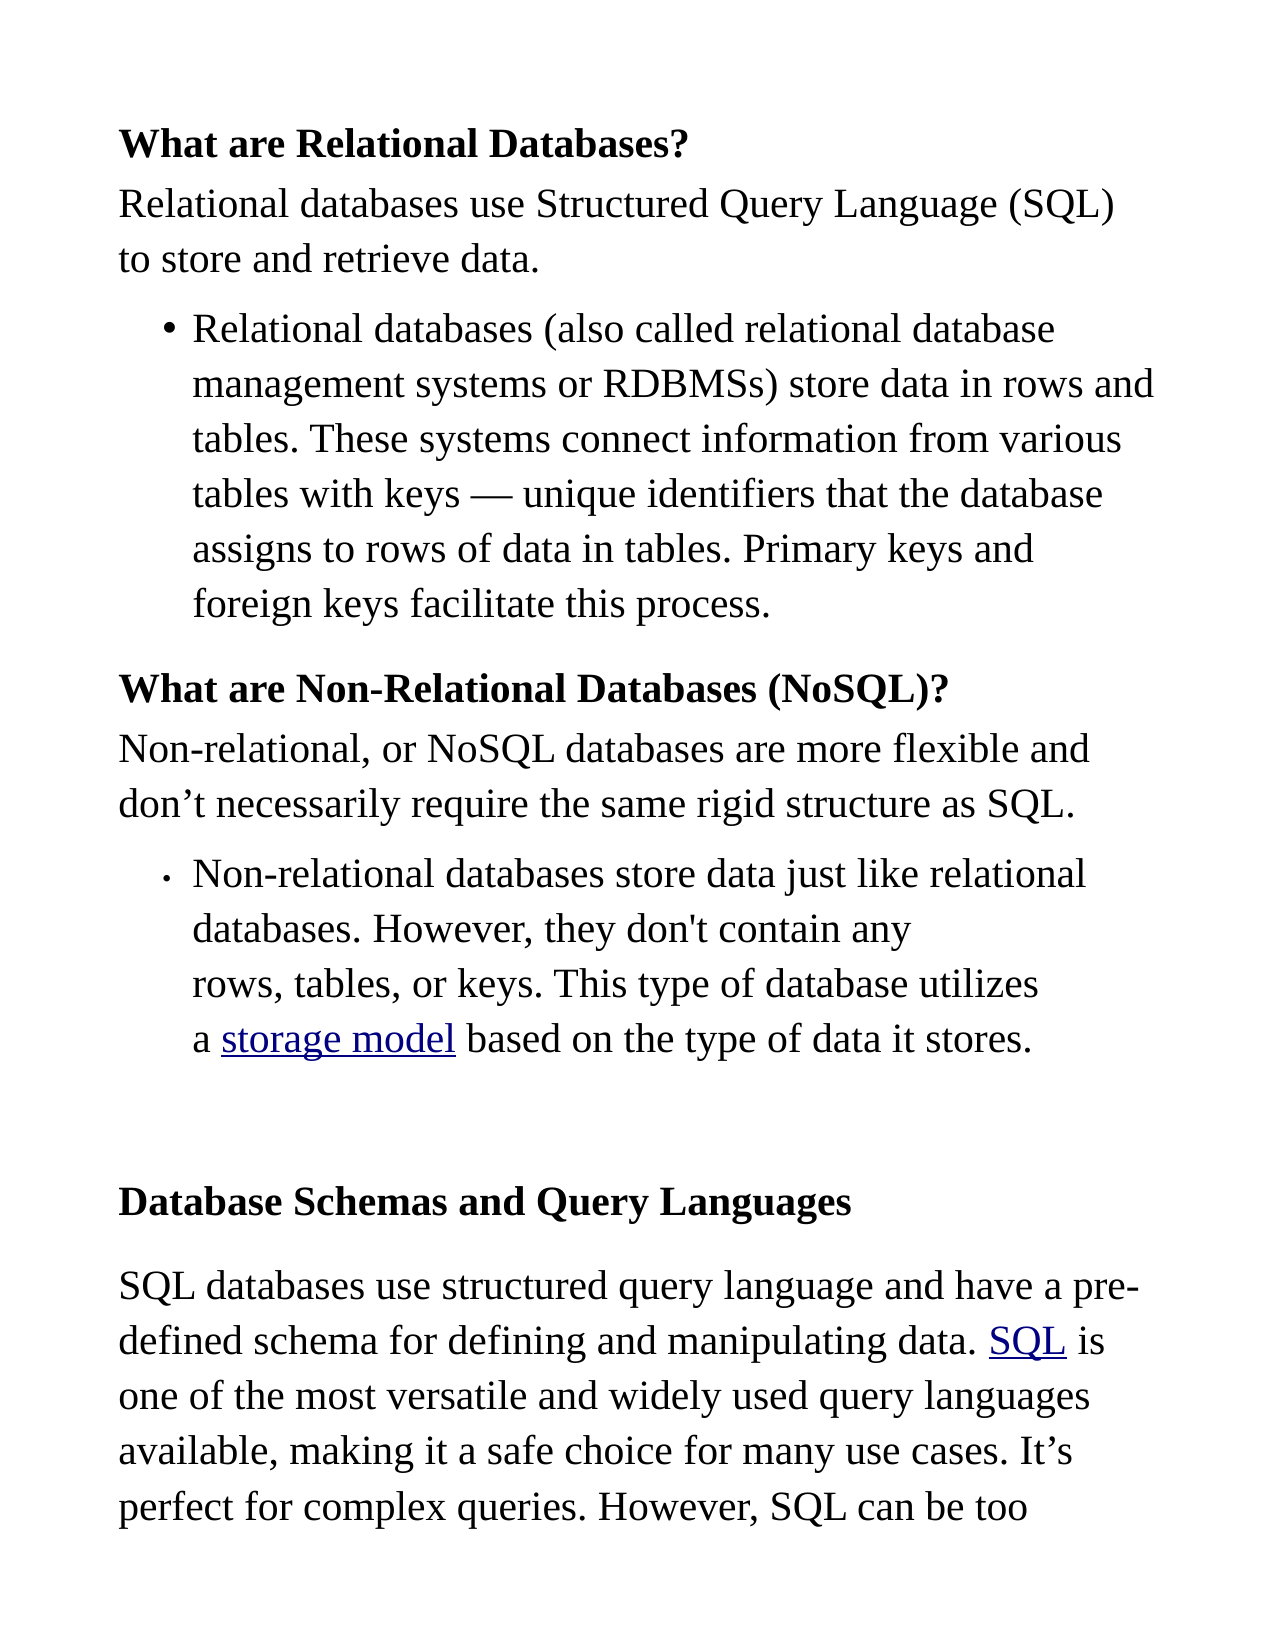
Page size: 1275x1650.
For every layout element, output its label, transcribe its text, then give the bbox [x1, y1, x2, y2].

text Relational databases use Structured Query Language (SQL) to store and retrieve data. [118, 178, 1157, 282]
text Non-relational, or NoSQL databases are more flexible and don’t necessarily require the same rigid structure as SQL. [118, 724, 1157, 827]
subtitle Database Schemas and Query Languages [118, 1176, 1157, 1224]
subtitle What are Non-Relational Databases (NoSQL)? [118, 663, 1157, 711]
list Non-relational databases store data just like relational databases. However, they don't contain any rows, tables, or keys. This type of database utilizes a storage model based on the type of data it stores. [162, 848, 1157, 1062]
subtitle What are Relational Databases? [118, 118, 1157, 166]
text SQL databases use structured query language and have a pre-defined schema for defining and manipulating data. SQL is one of the most versatile and widely used query languages available, making it a safe choice for many use cases. It’s perfect for complex queries. However, SQL can be too [118, 1261, 1157, 1529]
list Relational databases (also called relational database management systems or RDBMSs) store data in rows and tables. These systems connect information from various tables with keys — unique identifiers that the database assigns to rows of data in tables. Primary keys and foreign keys facilitate this process. [162, 303, 1157, 627]
